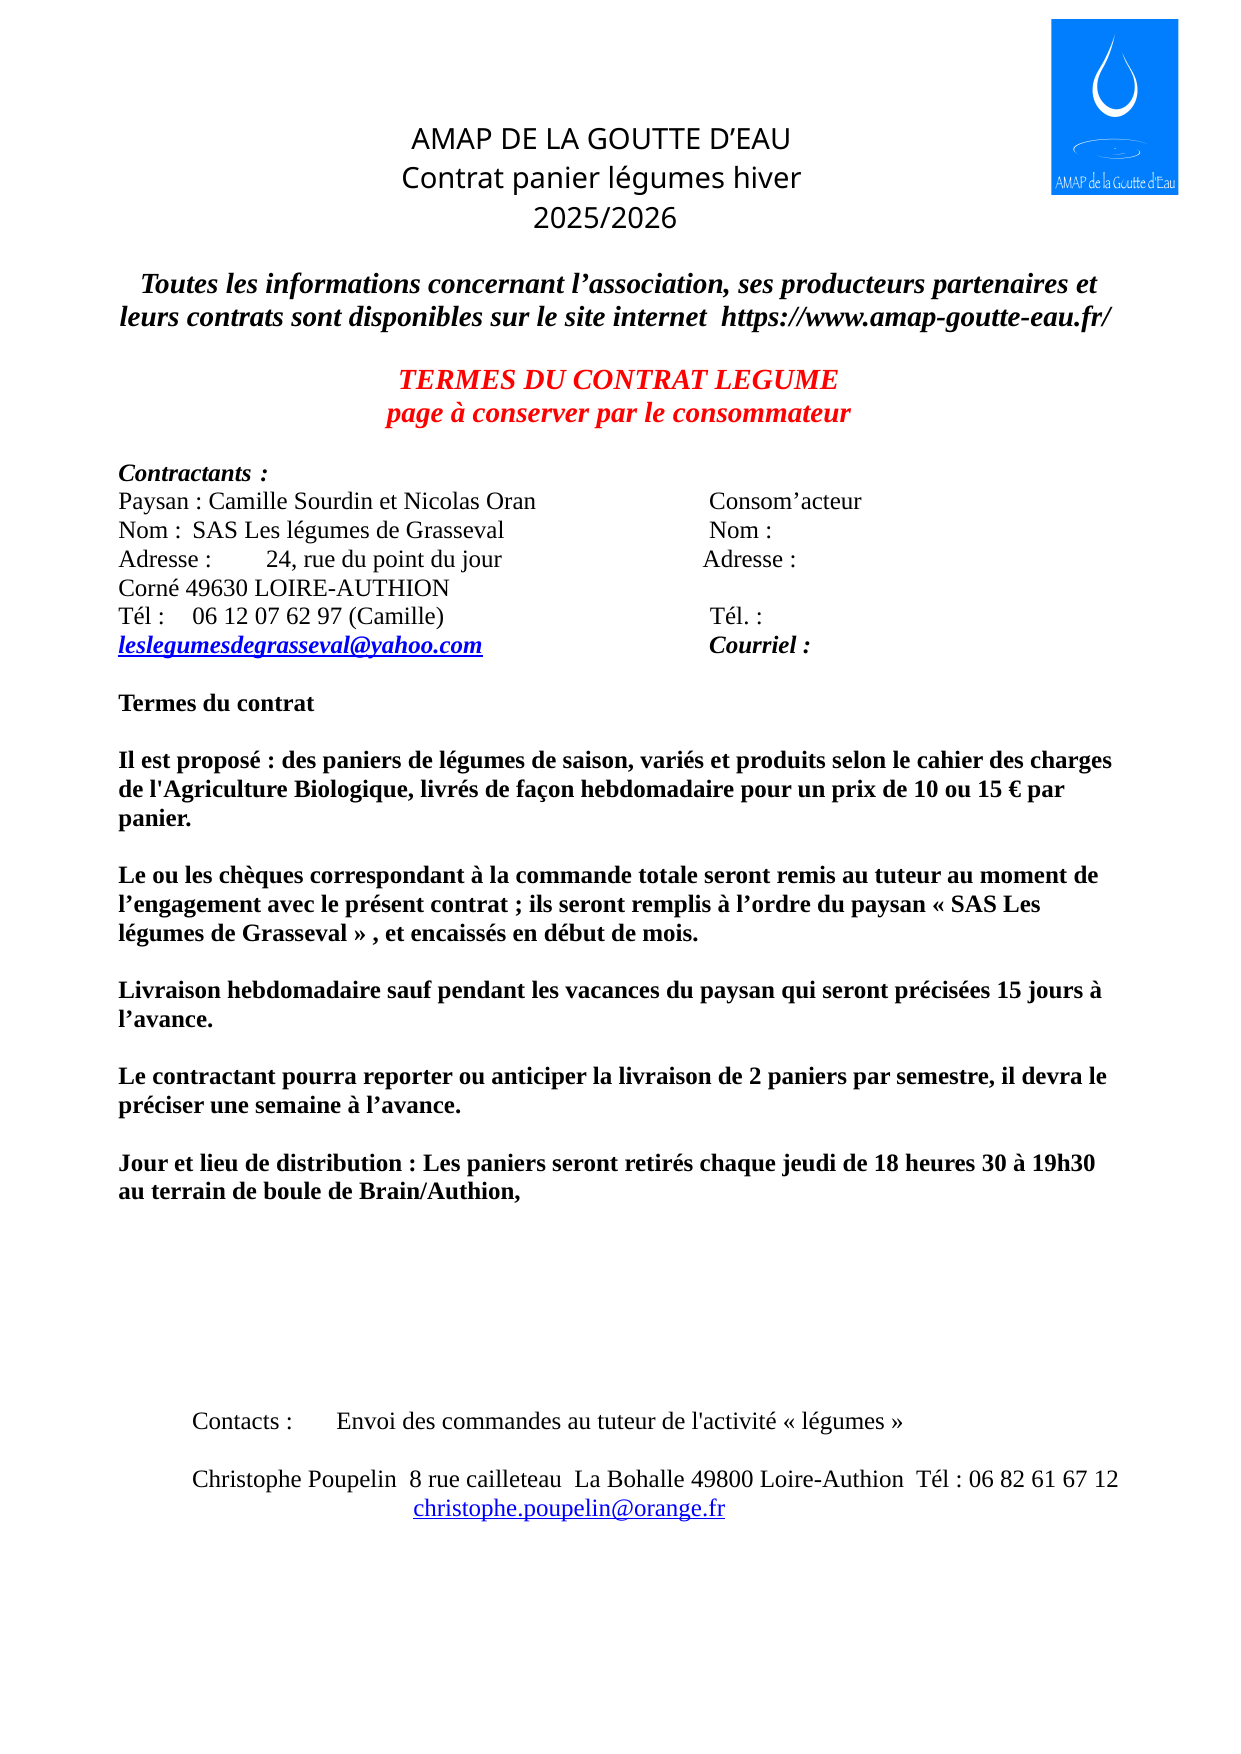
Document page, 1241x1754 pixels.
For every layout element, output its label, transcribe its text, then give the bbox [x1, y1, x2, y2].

text Adresse : 24, rue du point du jour Adresse : [118, 544, 1122, 573]
text Termes du contrat [118, 688, 1122, 716]
text Jour et lieu de distribution : Les paniers seront retirés chaque jeudi de 18 heures 30 à 19h30 au terrain de boule de Brain/Authion, [118, 1148, 1122, 1205]
text leslegumesdegrasseval@yahoo.com Courriel : [118, 630, 1122, 659]
text Livraison hebdomadaire sauf pendant les vacances du paysan qui seront précisées 15 jours à l’avance. [118, 975, 1122, 1033]
text Le ou les chèques correspondant à la commande totale seront remis au tuteur au moment de l’engagement avec le présent contrat ; ils seront remplis à l’ordre du paysan « SAS Les légumes de Grasseval » , et encaissés en début de mois. [118, 860, 1122, 946]
text TERMES DU CONTRAT LEGUME [118, 362, 1122, 395]
text Corné 49630 LOIRE-AUTHION [118, 573, 1122, 601]
text Contractants : [118, 429, 1122, 486]
text Paysan : Camille Sourdin et Nicolas Oran Consom’acteur [118, 486, 1122, 515]
text Nom : SAS Les légumes de Grasseval Nom : [118, 515, 1122, 544]
picture [1051, 19, 1179, 195]
text Il est proposé : des paniers de légumes de saison, variés et produits selon le cahier des charges de l'Agriculture Biologique, livrés de façon hebdomadaire pour un prix de 10 ou 15 € par panier. [118, 745, 1122, 831]
text Le contractant pourra reporter ou anticiper la livraison de 2 paniers par semestre, il devra le préciser une semaine à l’avance. [118, 1061, 1122, 1119]
text Toutes les informations concernant l’association, ses producteurs partenaires et leurs contrats sont disponibles sur le site internet https://www.amap-goutte-eau.fr/ [118, 266, 1122, 333]
text Tél : 06 12 07 62 97 (Camille) Tél. : [118, 601, 1122, 630]
text Contacts : Envoi des commandes au tuteur de l'activité « légumes » [192, 1406, 1122, 1435]
text page à conserver par le consommateur [118, 395, 1122, 429]
text Christophe Poupelin 8 rue cailleteau La Bohalle 49800 Loire-Authion Tél : 06 82 61 67 12 christophe.poupelin@orange.fr [192, 1464, 1122, 1521]
